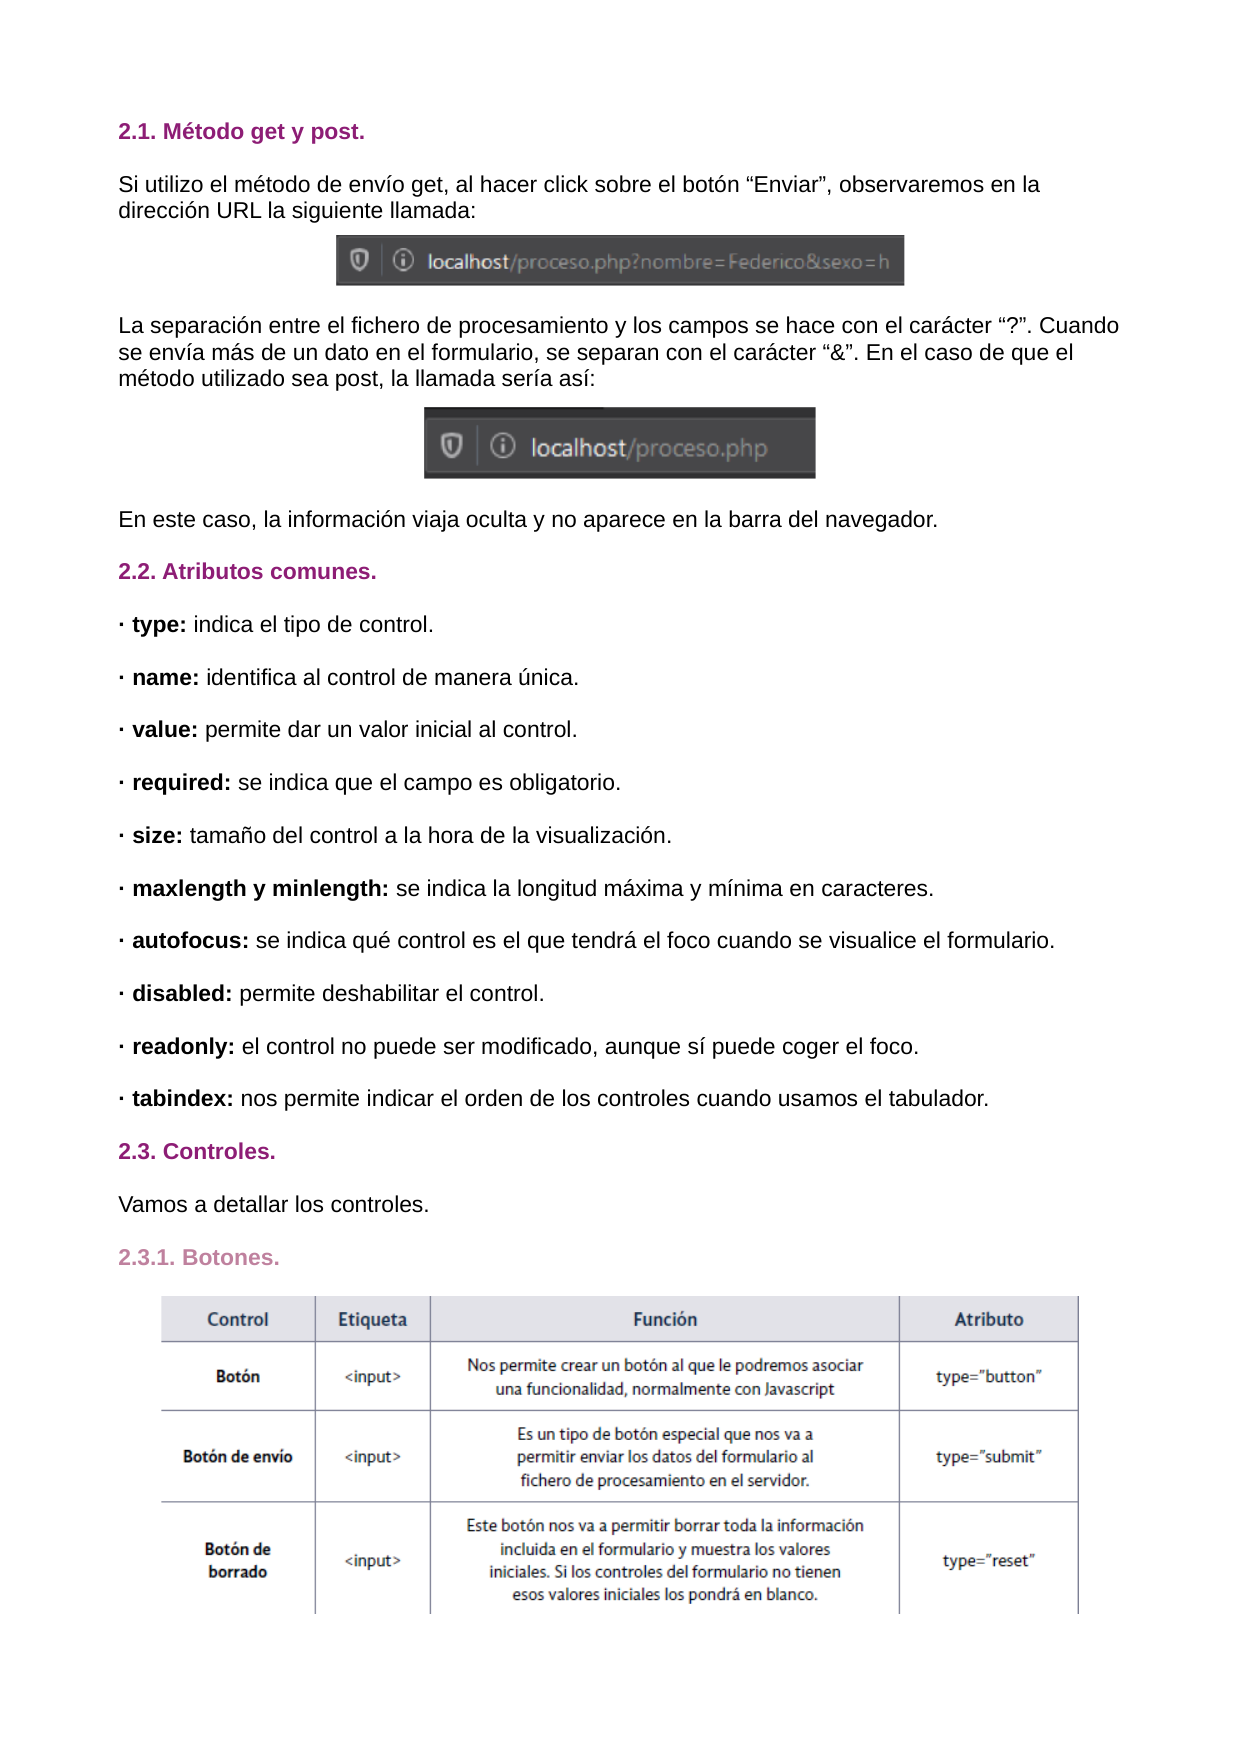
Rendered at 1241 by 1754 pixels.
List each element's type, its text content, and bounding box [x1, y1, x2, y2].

text En este caso, la información viaja oculta y no aparece en la barra del navegador. [118, 506, 1122, 532]
text Si utilizo el método de envío get, al hacer click sobre el botón “Enviar”, observaremos en la dirección URL la siguiente llamada: [118, 171, 1122, 223]
picture [335, 235, 905, 287]
text · name: identifica al control de manera única. [118, 664, 1122, 690]
text · value: permite dar un valor inicial al control. [118, 716, 1122, 743]
text 2.1. Método get y post. [118, 118, 1122, 144]
text · maxlength y minlength: se indica la longitud máxima y mínima en caracteres. [118, 874, 1122, 901]
text · autofocus: se indica qué control es el que tendrá el foco cuando se visualice el formulario. [118, 927, 1122, 953]
text 2.2. Atributos comunes. [118, 558, 1122, 584]
text · readonly: el control no puede ser modificado, aunque sí puede coger el foco. [118, 1033, 1122, 1059]
text 2.3.1. Botones. [118, 1243, 1122, 1270]
text · required: se indica que el campo es obligatorio. [118, 769, 1122, 795]
picture [161, 1296, 1079, 1614]
text · size: tamaño del control a la hora de la visualización. [118, 822, 1122, 848]
text La separación entre el fichero de procesamiento y los campos se hace con el carácter “?”. Cuando se envía más de un dato en el formulario, se separan con el carácter “&”. En el caso de que el método utilizado sea post, la llamada sería así: [118, 312, 1122, 392]
text · tabindex: nos permite indicar el orden de los controles cuando usamos el tabulador. [118, 1085, 1122, 1112]
text · type: indica el tipo de control. [118, 611, 1122, 637]
text · disabled: permite deshabilitar el control. [118, 980, 1122, 1006]
text Vamos a detallar los controles. [118, 1191, 1122, 1217]
picture [423, 406, 817, 480]
text 2.3. Controles. [118, 1138, 1122, 1164]
